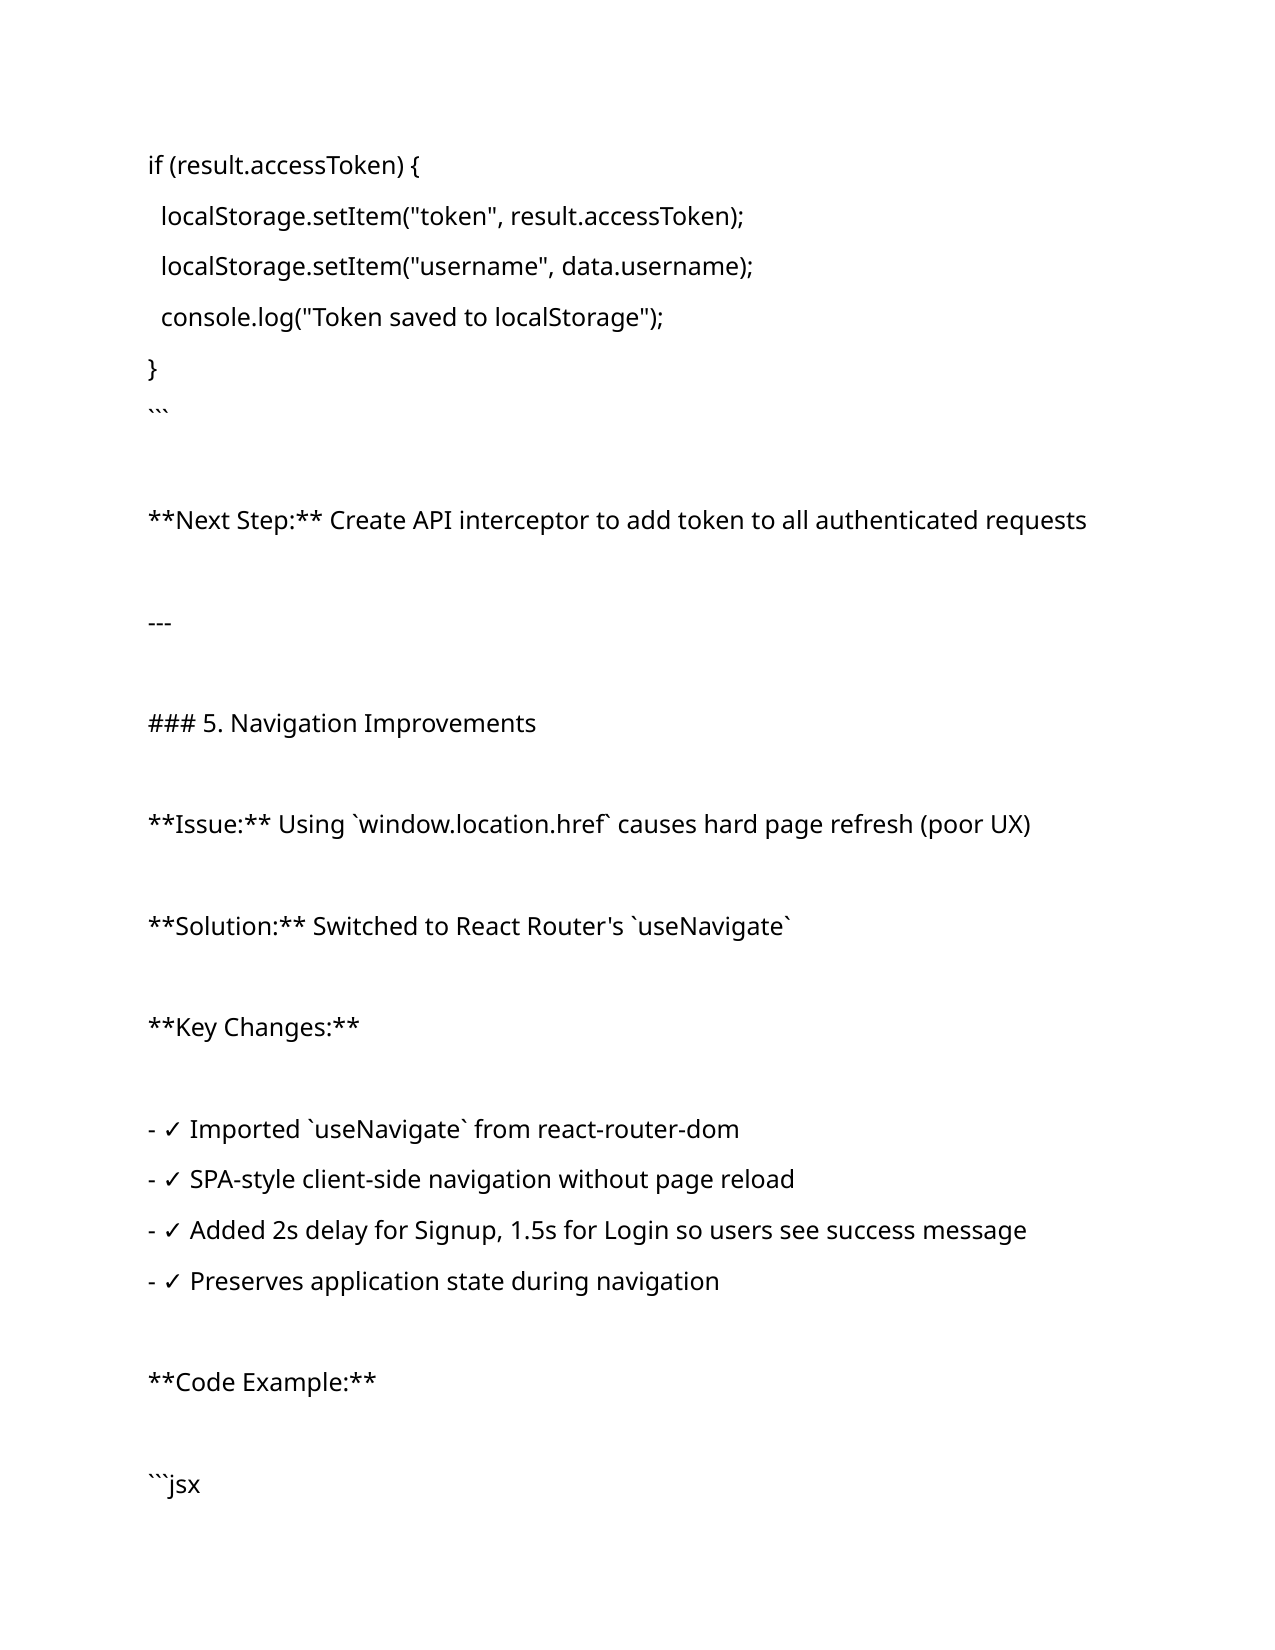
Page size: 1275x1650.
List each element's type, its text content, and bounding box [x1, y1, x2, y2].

text --- [148, 604, 1127, 638]
text ### 5. Navigation Improvements [148, 706, 1127, 740]
text **Key Changes:** [148, 1010, 1127, 1044]
text **Next Step:** Create API interceptor to add token to all authenticated requests [148, 503, 1127, 537]
text - ✓ SPA-style client-side navigation without page reload [148, 1162, 1127, 1196]
text ``` [148, 401, 1127, 435]
text - ✓ Imported `useNavigate` from react-router-dom [148, 1111, 1127, 1146]
text **Solution:** Switched to React Router's `useNavigate` [148, 908, 1127, 943]
text } [148, 351, 1127, 384]
text console.log("Token saved to localStorage"); [148, 300, 1127, 334]
text - ✓ Added 2s delay for Signup, 1.5s for Login so users see success message [148, 1213, 1127, 1247]
text **Code Example:** [148, 1365, 1127, 1399]
text if (result.accessToken) { [148, 148, 1127, 182]
text localStorage.setItem("token", result.accessToken); [148, 198, 1127, 232]
text **Issue:** Using `window.location.href` causes hard page refresh (poor UX) [148, 807, 1127, 841]
text - ✓ Preserves application state during navigation [148, 1264, 1127, 1298]
text localStorage.setItem("username", data.username); [148, 249, 1127, 283]
text ```jsx [148, 1467, 1127, 1501]
